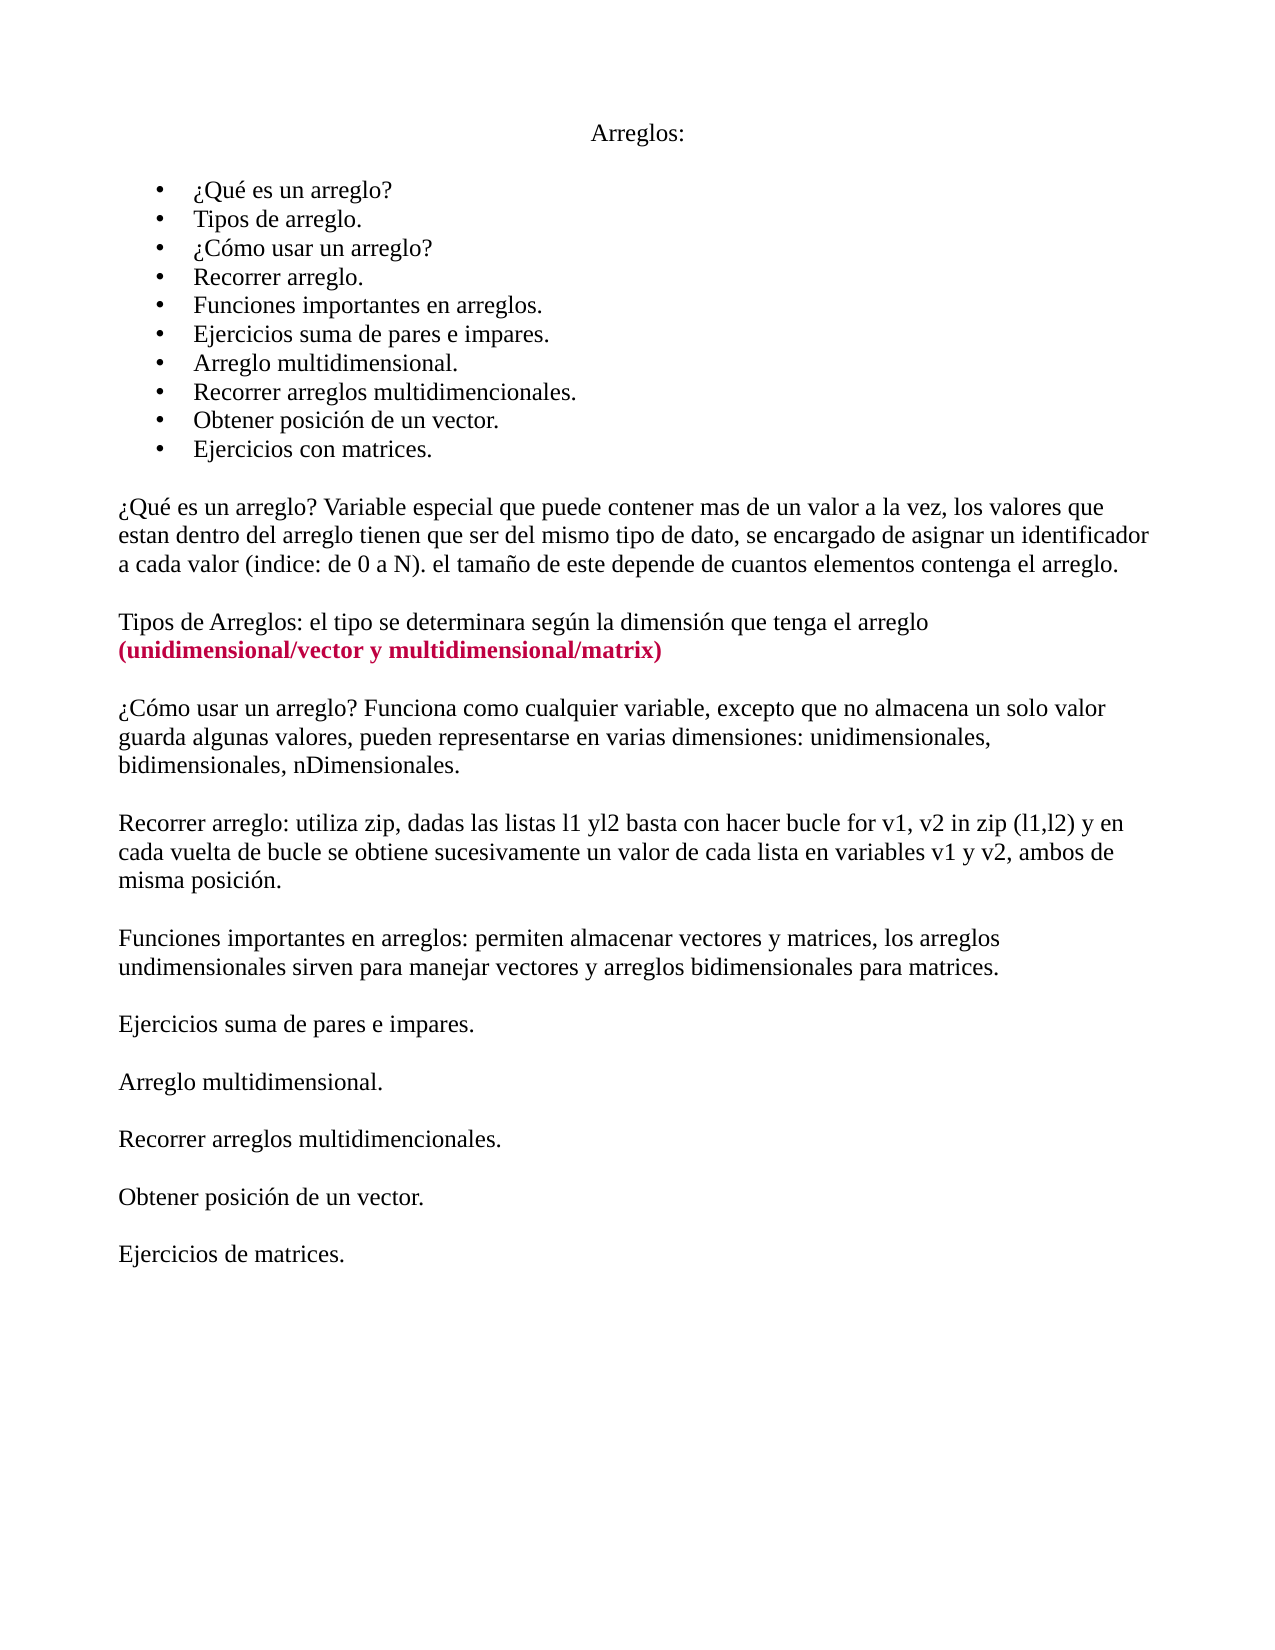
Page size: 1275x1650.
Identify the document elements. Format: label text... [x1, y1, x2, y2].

text Ejercicios suma de pares e impares. [118, 1009, 1157, 1038]
list Ejercicios con matrices. [156, 434, 1157, 463]
text Recorrer arreglo: utiliza zip, dadas las listas l1 yl2 basta con hacer bucle for v1, v2 in zip (l1,l2) y en cada vuelta de bucle se obtiene sucesivamente un valor de cada lista en variables v1 y v2, ambos de misma posición. [118, 808, 1157, 894]
list Recorrer arreglos multidimencionales. [156, 377, 1157, 406]
list ¿Qué es un arreglo? [156, 176, 1157, 204]
list Ejercicios suma de pares e impares. [156, 319, 1157, 348]
text Funciones importantes en arreglos: permiten almacenar vectores y matrices, los arreglos undimensionales sirven para manejar vectores y arreglos bidimensionales para matrices. [118, 923, 1157, 981]
text Arreglos: [118, 118, 1157, 147]
text Tipos de Arreglos: el tipo se determinara según la dimensión que tenga el arreglo [118, 607, 1157, 636]
text ¿Qué es un arreglo? Variable especial que puede contener mas de un valor a la vez, los valores que estan dentro del arreglo tienen que ser del mismo tipo de dato, se encargado de asignar un identificador a cada valor (indice: de 0 a N). el tamaño de este depende de cuantos elementos contenga el arreglo. [118, 492, 1157, 578]
list Tipos de arreglo. [156, 204, 1157, 233]
list Funciones importantes en arreglos. [156, 291, 1157, 319]
text ¿Cómo usar un arreglo? Funciona como cualquier variable, excepto que no almacena un solo valor guarda algunas valores, pueden representarse en varias dimensiones: unidimensionales, bidimensionales, nDimensionales. [118, 693, 1157, 779]
text Ejercicios de matrices. [118, 1239, 1157, 1268]
text Recorrer arreglos multidimencionales. [118, 1124, 1157, 1153]
text Arreglo multidimensional. [118, 1067, 1157, 1096]
list ¿Cómo usar un arreglo? [156, 233, 1157, 262]
text (unidimensional/vector y multidimensional/matrix) [118, 636, 1157, 664]
text Obtener posición de un vector. [118, 1182, 1157, 1211]
list Arreglo multidimensional. [156, 348, 1157, 377]
list Recorrer arreglo. [156, 262, 1157, 291]
list Obtener posición de un vector. [156, 406, 1157, 434]
